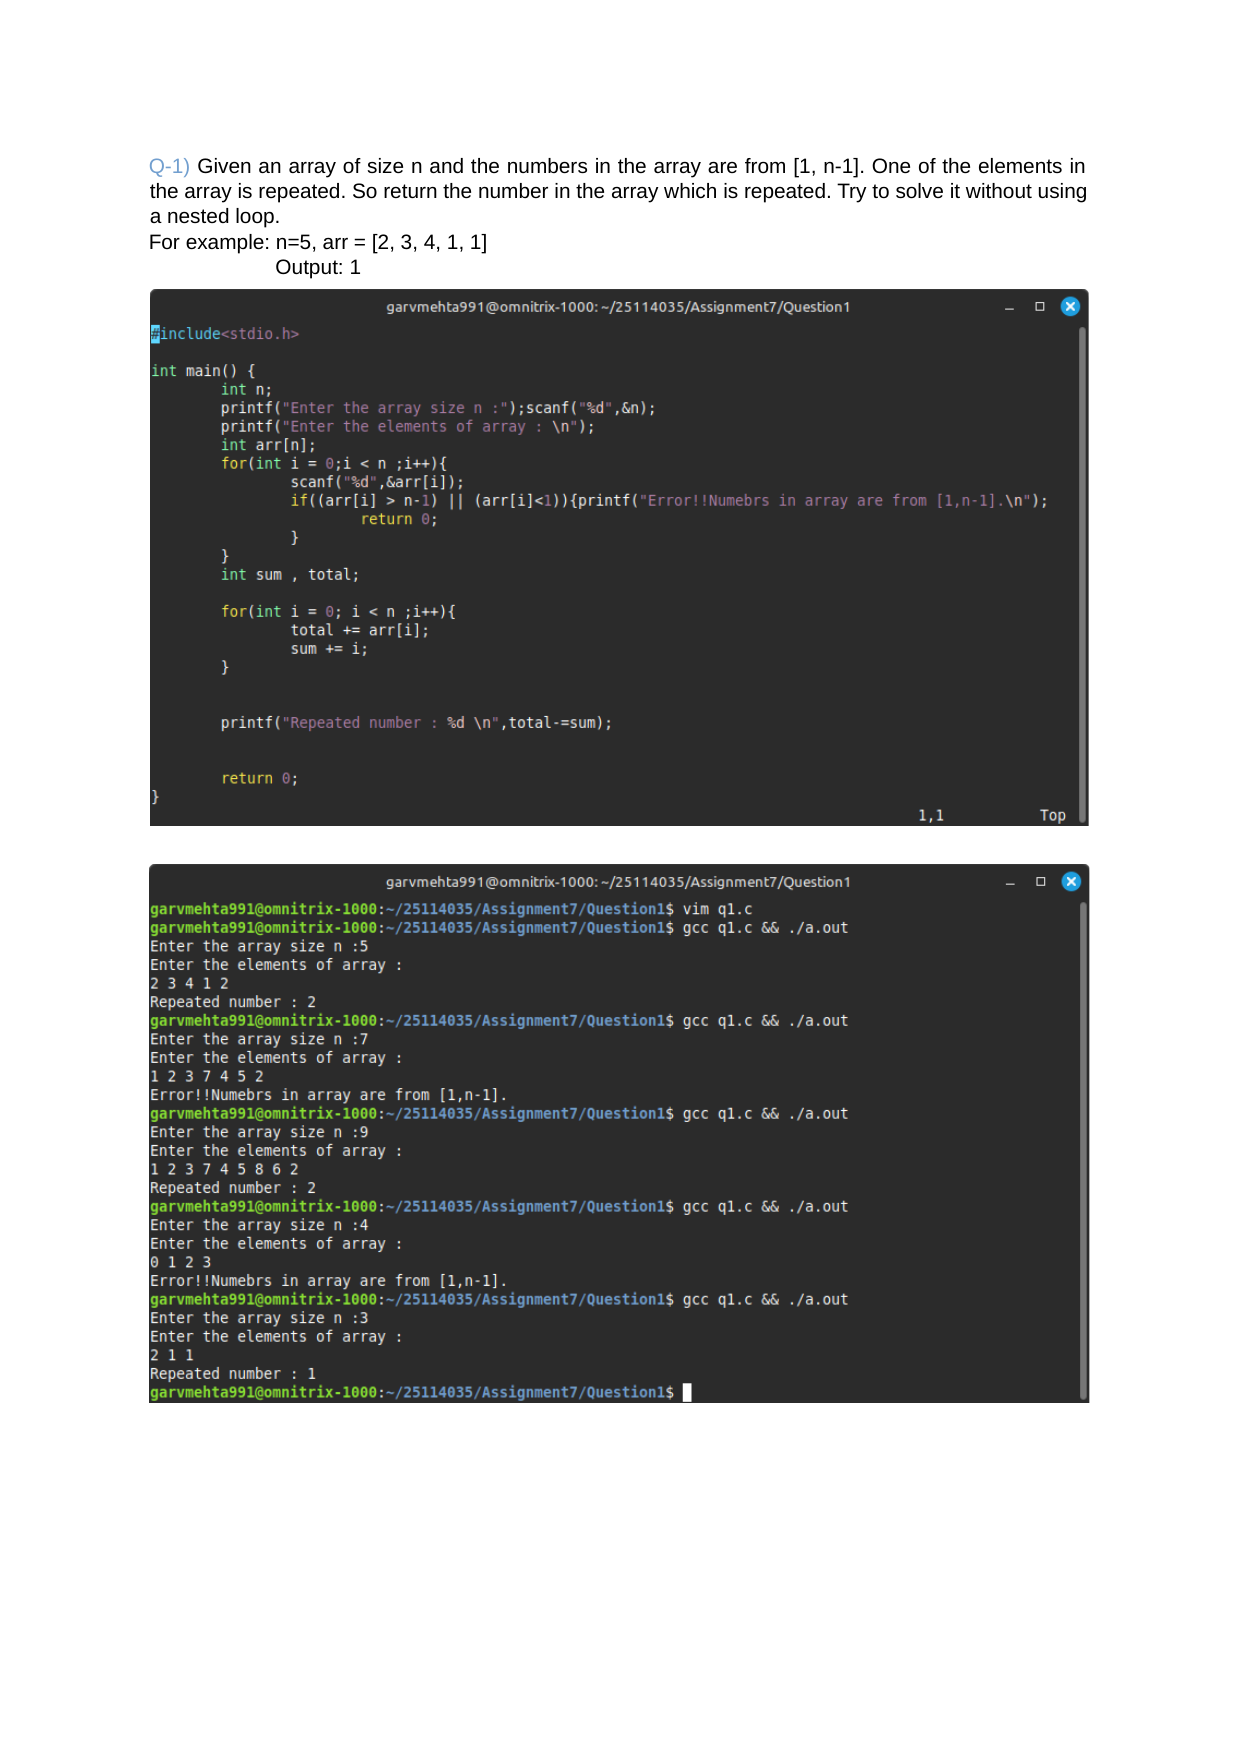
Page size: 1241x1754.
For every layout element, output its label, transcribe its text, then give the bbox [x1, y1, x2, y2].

text For example: n=5, arr = [2, 3, 4, 1, 1] [148, 229, 1089, 253]
text Output: 1 [148, 255, 1089, 279]
text Q-1) Given an array of size n and the numbers in the array are from [1, n-1]. One of the elements in the array is repeated. So return the number in the array which is repeated. Try to solve it without using a nested loop. [148, 154, 1089, 228]
picture [149, 864, 1090, 1403]
picture [150, 289, 1089, 826]
